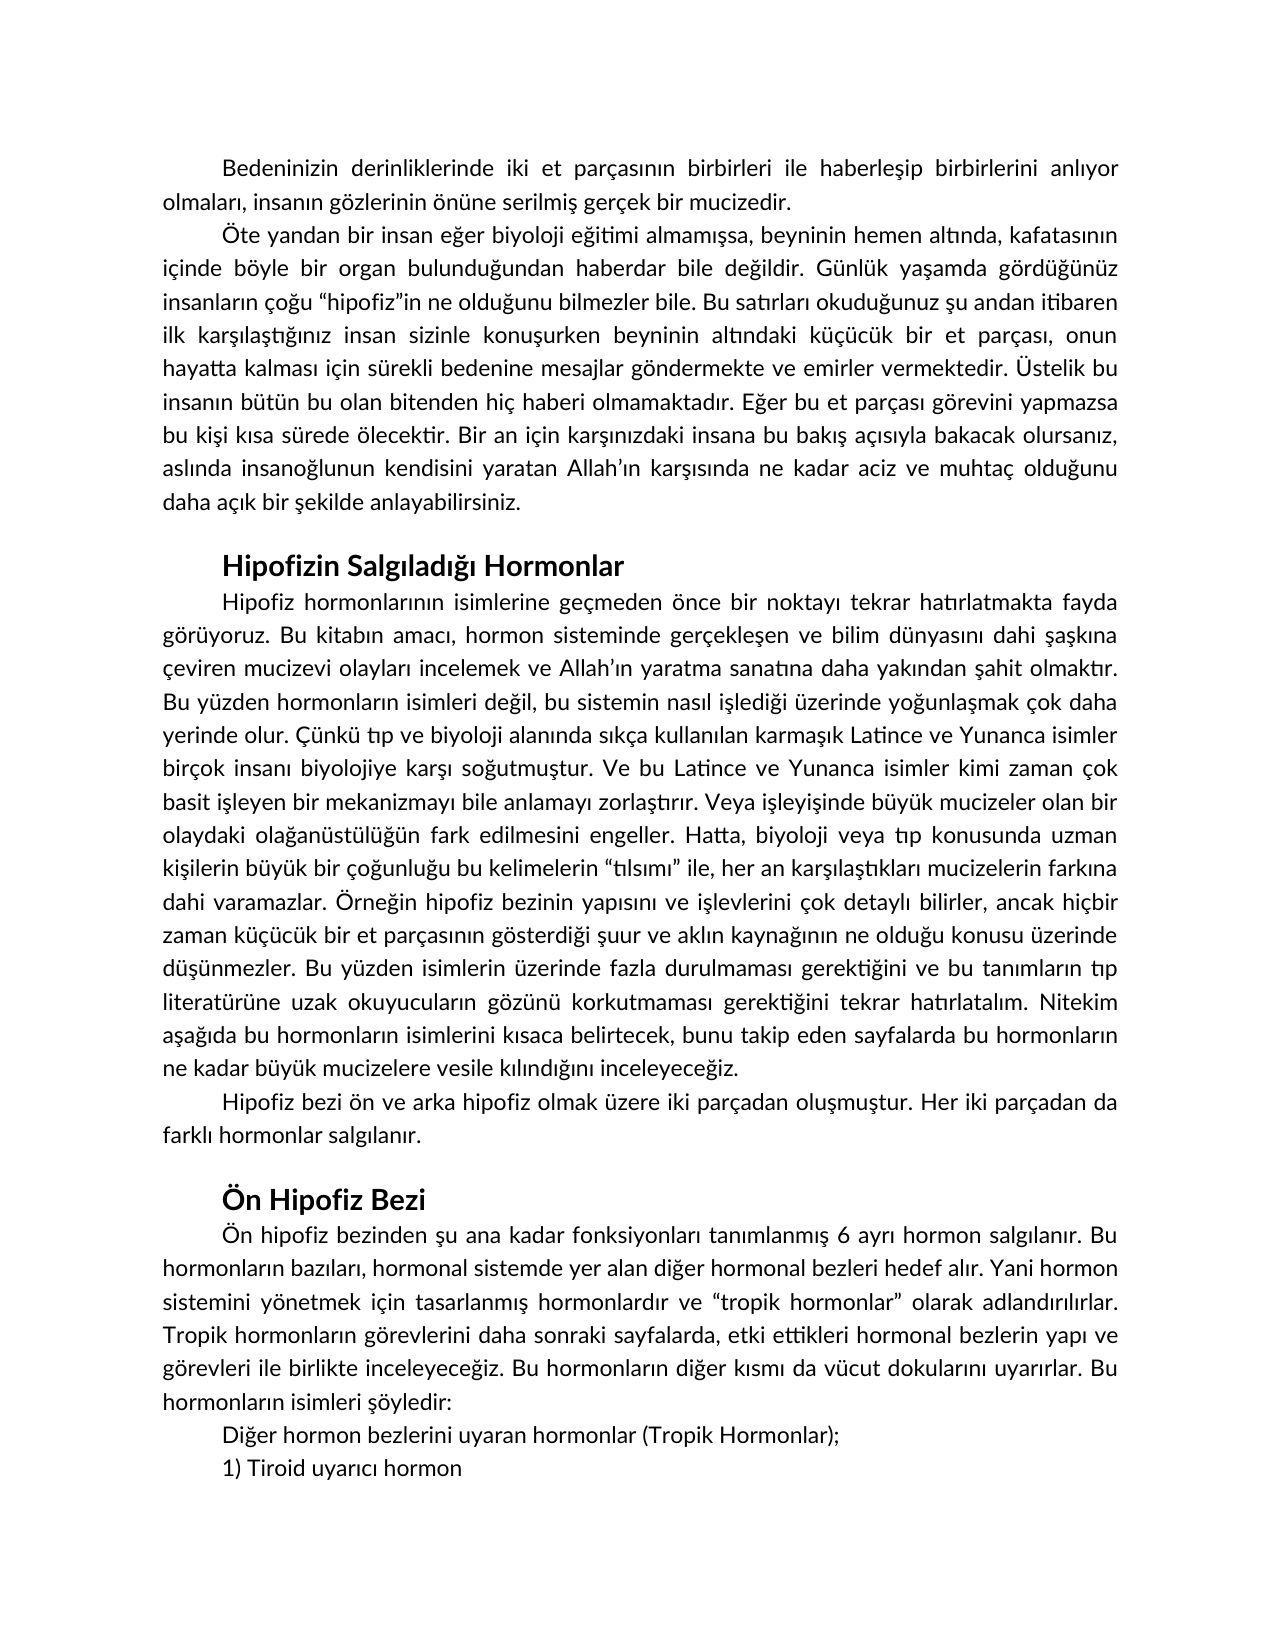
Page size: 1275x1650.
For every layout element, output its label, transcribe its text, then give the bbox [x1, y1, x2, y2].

text Hipofiz hormonlarının isimlerine geçmeden önce bir noktayı tekrar hatırlatmakta fayda görüyoruz. Bu kitabın amacı, hormon sisteminde gerçekleşen ve bilim dünyasını dahi şaşkına çeviren mucizevi olayları incelemek ve Allah’ın yaratma sanatına daha yakından şahit olmaktır. Bu yüzden hormonların isimleri değil, bu sistemin nasıl işlediği üzerinde yoğunlaşmak çok daha yerinde olur. Çünkü tıp ve biyoloji alanında sıkça kullanılan karmaşık Latince ve Yunanca isimler birçok insanı biyolojiye karşı soğutmuştur. Ve bu Latince ve Yunanca isimler kimi zaman çok basit işleyen bir mekanizmayı bile anlamayı zorlaştırır. Veya işleyişinde büyük mucizeler olan bir olaydaki olağanüstülüğün fark edilmesini engeller. Hatta, biyoloji veya tıp konusunda uzman kişilerin büyük bir çoğunluğu bu kelimelerin “tılsımı” ile, her an karşılaştıkları mucizelerin farkına dahi varamazlar. Örneğin hipofiz bezinin yapısını ve işlevlerini çok detaylı bilirler, ancak hiçbir zaman küçücük bir et parçasının gösterdiği şuur ve aklın kaynağının ne olduğu konusu üzerinde düşünmezler. Bu yüzden isimlerin üzerinde fazla durulmaması gerektiğini ve bu tanımların tıp literatürüne uzak okuyucuların gözünü korkutmaması gerektiğini tekrar hatırlatalım. Nitekim aşağıda bu hormonların isimlerini kısaca belirtecek, bunu takip eden sayfalarda bu hormonların ne kadar büyük mucizelere vesile kılındığını inceleyeceğiz. [162, 583, 1119, 1083]
text Ön hipofiz bezinden şu ana kadar fonksiyonları tanımlanmış 6 ayrı hormon salgılanır. Bu hormonların bazıları, hormonal sistemde yer alan diğer hormonal bezleri hedef alır. Yani hormon sistemini yönetmek için tasarlanmış hormonlardır ve “tropik hormonlar” olarak adlandırılırlar. Tropik hormonların görevlerini daha sonraki sayfalarda, etki ettikleri hormonal bezlerin yapı ve görevleri ile birlikte inceleyeceğiz. Bu hormonların diğer kısmı da vücut dokularını uyarırlar. Bu hormonların isimleri şöyledir: [162, 1217, 1119, 1417]
text 1) Tiroid uyarıcı hormon [162, 1450, 1119, 1483]
text Öte yandan bir insan eğer biyoloji eğitimi almamışsa, beyninin hemen altında, kafatasının içinde böyle bir organ bulunduğundan haberdar bile değildir. Günlük yaşamda gördüğünüz insanların çoğu “hipofiz”in ne olduğunu bilmezler bile. Bu satırları okuduğunuz şu andan itibaren ilk karşılaştığınız insan sizinle konuşurken beyninin altındaki küçücük bir et parçası, onun hayatta kalması için sürekli bedenine mesajlar göndermekte ve emirler vermektedir. Üstelik bu insanın bütün bu olan bitenden hiç haberi olmamaktadır. Eğer bu et parçası görevini yapmazsa bu kişi kısa sürede ölecektir. Bir an için karşınızdaki insana bu bakış açısıyla bakacak olursanız, aslında insanoğlunun kendisini yaratan Allah’ın karşısında ne kadar aciz ve muhtaç olduğunu daha açık bir şekilde anlayabilirsiniz. [162, 217, 1119, 517]
text Ön Hipofiz Bezi [162, 1183, 1119, 1217]
text Hipofizin Salgıladığı Hormonlar [162, 550, 1119, 583]
text Bedeninizin derinliklerinde iki et parçasının birbirleri ile haberleşip birbirlerini anlıyor olmaları, insanın gözlerinin önüne serilmiş gerçek bir mucizedir. [162, 150, 1119, 217]
text Diğer hormon bezlerini uyaran hormonlar (Tropik Hormonlar); [162, 1417, 1119, 1450]
text Hipofiz bezi ön ve arka hipofiz olmak üzere iki parçadan oluşmuştur. Her iki parçadan da farklı hormonlar salgılanır. [162, 1083, 1119, 1150]
